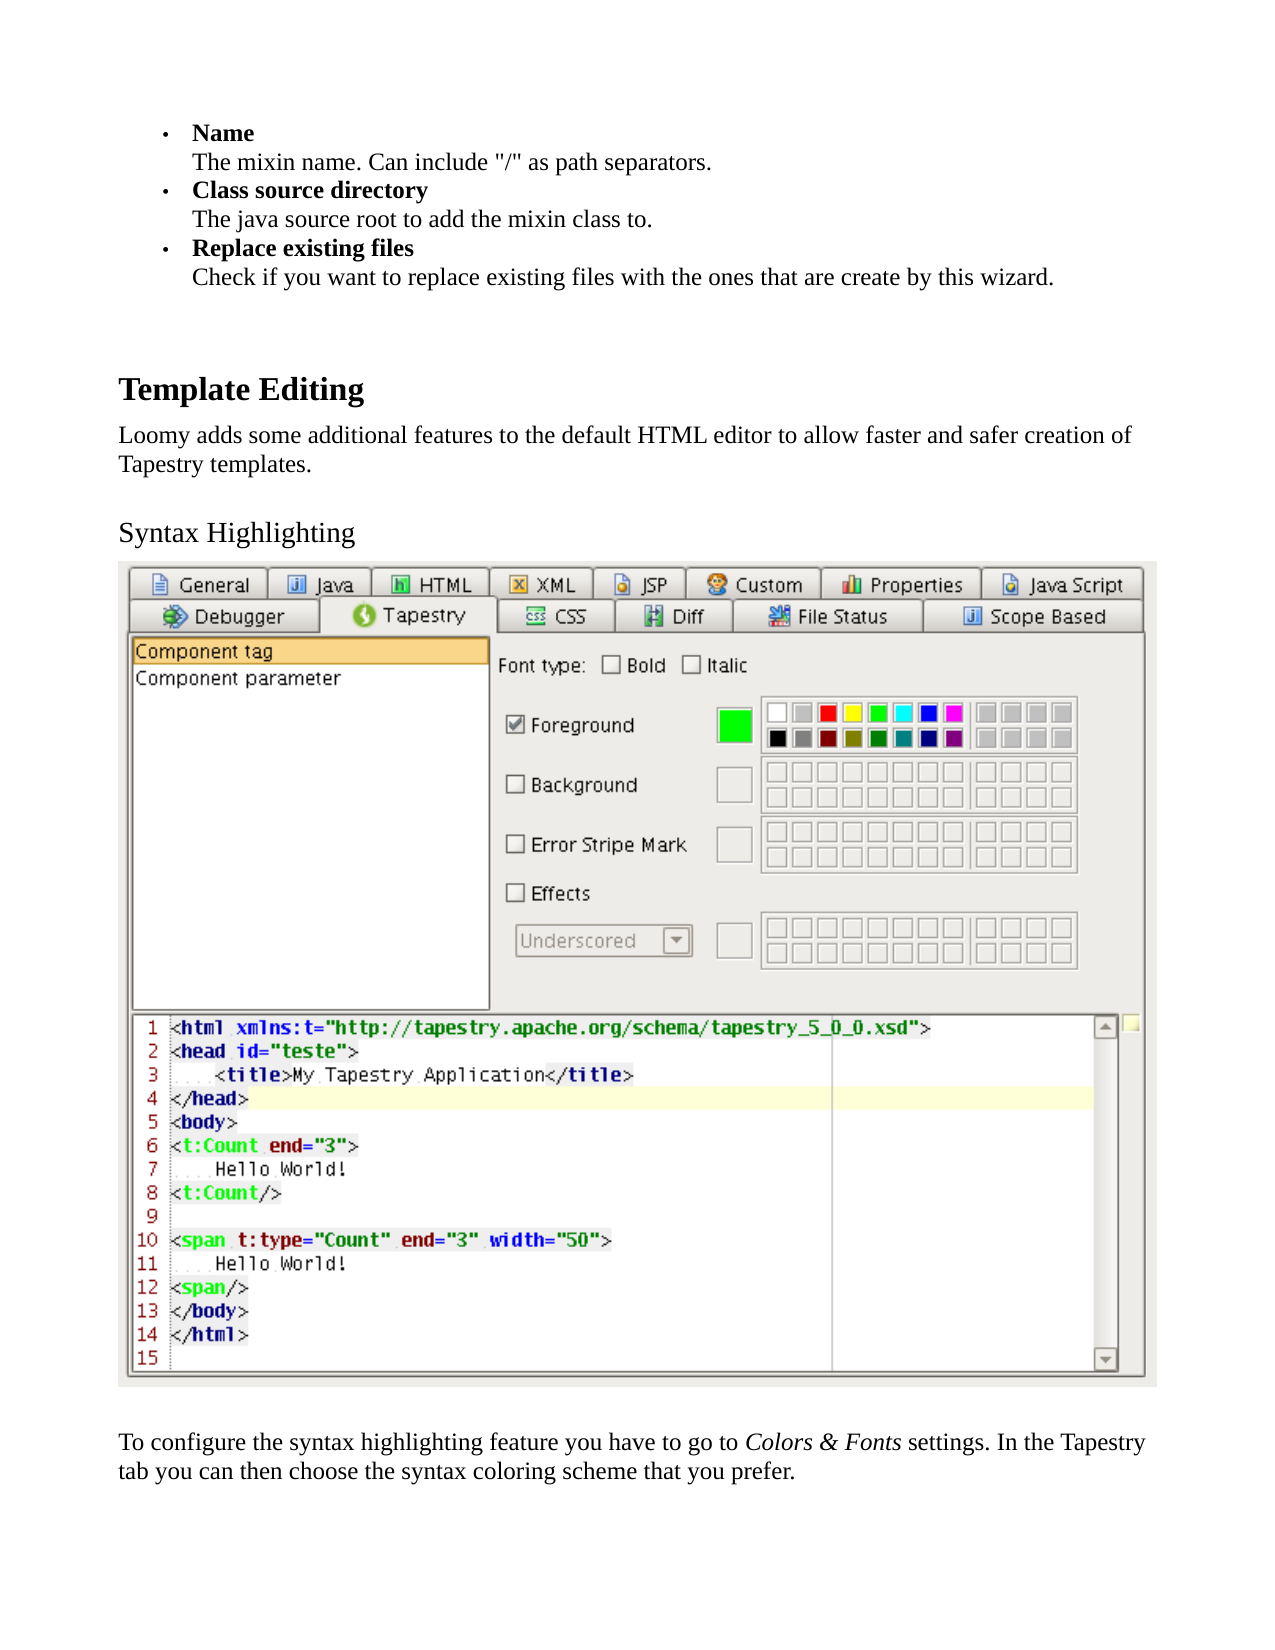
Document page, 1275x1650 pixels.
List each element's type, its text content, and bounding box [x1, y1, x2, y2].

text Loomy adds some additional features to the default HTML editor to allow faster and safer creation of Tapestry templates. [118, 420, 1157, 478]
subtitle Syntax Highlighting [118, 515, 1157, 549]
subtitle Template Editing [118, 369, 1157, 408]
text To configure the syntax highlighting feature you have to go to Colors & Fonts settings. In the Tapestry tab you can then choose the syntax coloring scheme that you prefer. [118, 1427, 1157, 1514]
list Class source directory The java source root to add the mixin class to. [162, 176, 1157, 233]
picture [118, 561, 1157, 1387]
list Replace existing files Check if you want to replace existing files with the ones that are create by this wizard. [162, 233, 1157, 291]
list Name The mixin name. Can include "/" as path separators. [162, 118, 1157, 176]
